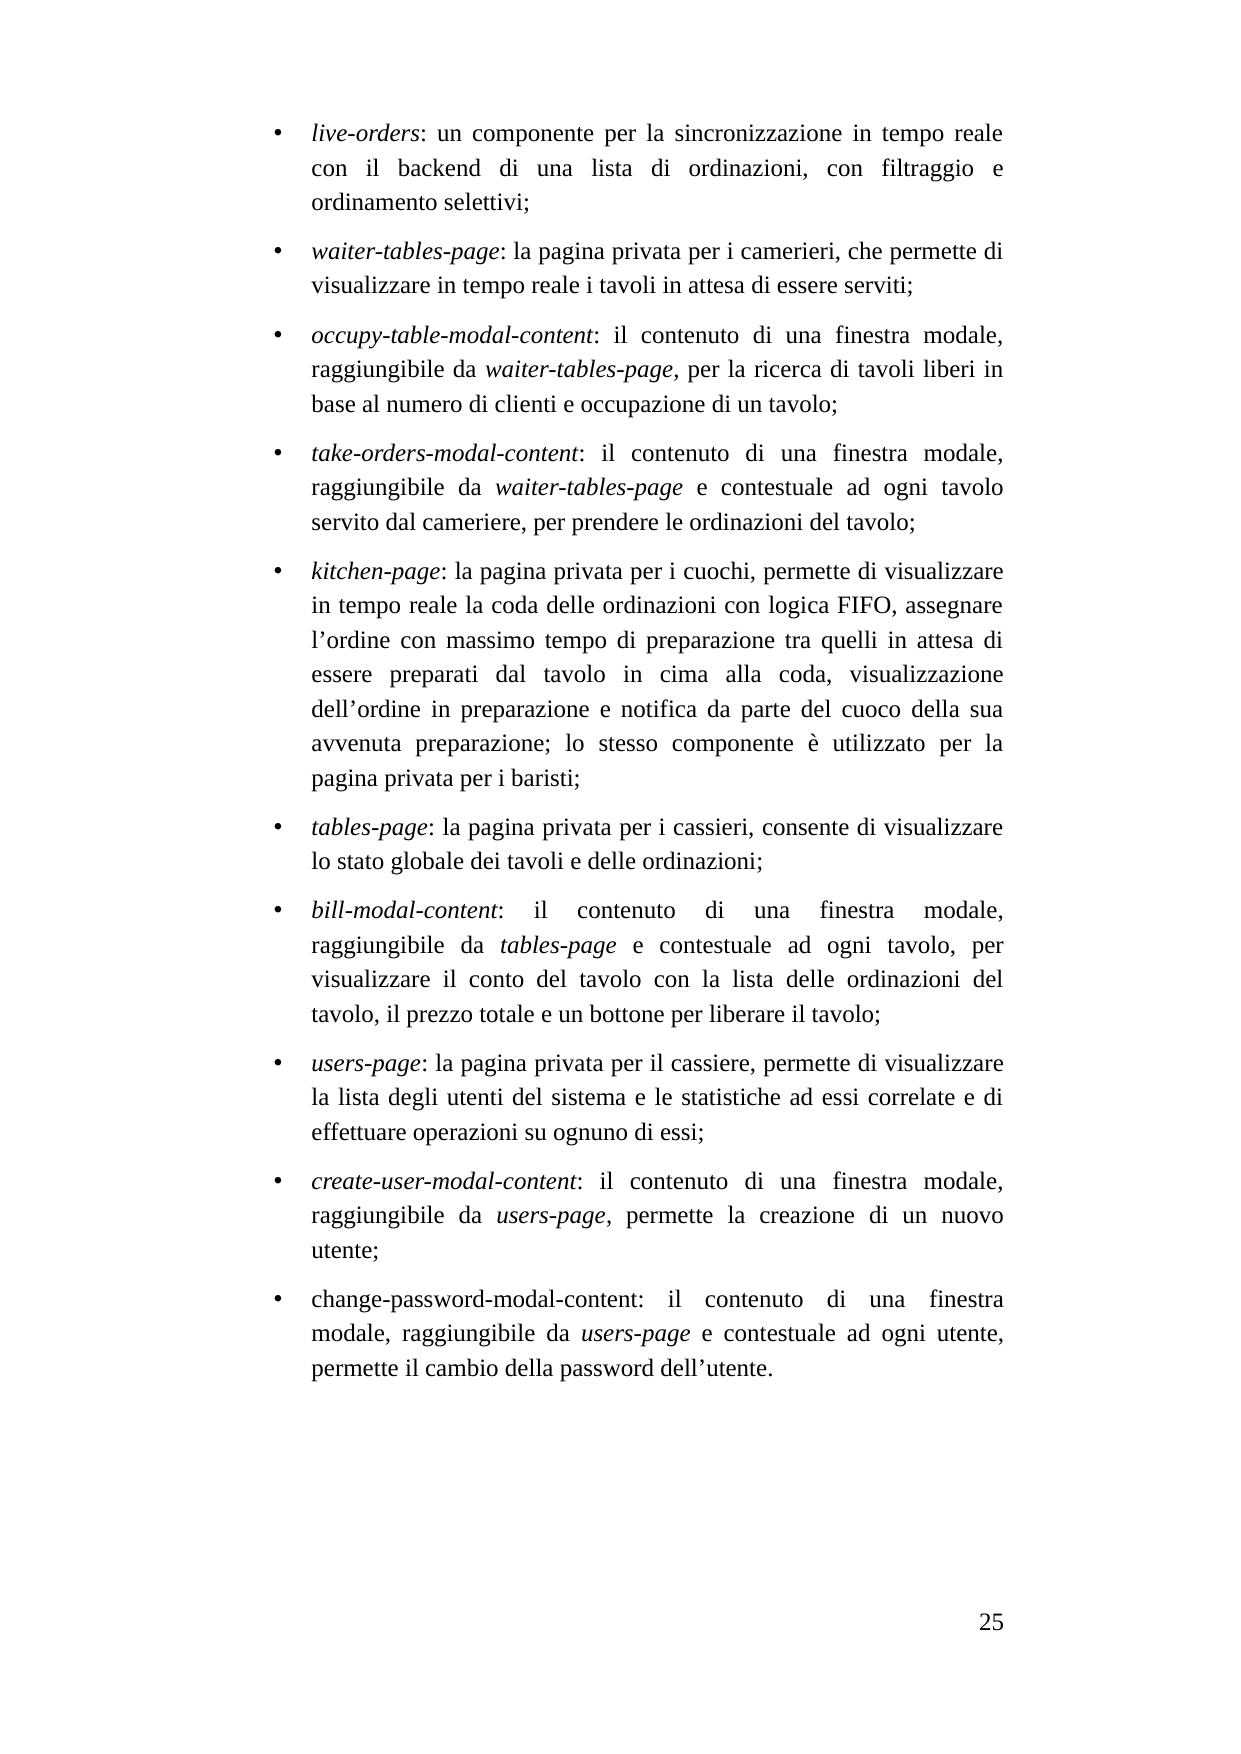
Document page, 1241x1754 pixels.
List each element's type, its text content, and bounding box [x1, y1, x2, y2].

list occupy-table-modal-content: il contenuto di una finestra modale, raggiungibile da waiter-tables-page, per la ricerca di tavoli liberi in base al numero di clienti e occupazione di un tavolo; [274, 320, 1004, 417]
list bill-modal-content: il contenuto di una finestra modale, raggiungibile da tables-page e contestuale ad ogni tavolo, per visualizzare il conto del tavolo con la lista delle ordinazioni del tavolo, il prezzo totale e un bottone per liberare il tavolo; [274, 895, 1004, 1027]
list take-orders-modal-content: il contenuto di una finestra modale, raggiungibile da waiter-tables-page e contestuale ad ogni tavolo servito dal cameriere, per prendere le ordinazioni del tavolo; [274, 438, 1004, 535]
list users-page: la pagina privata per il cassiere, permette di visualizzare la lista degli utenti del sistema e le statistiche ad essi correlate e di effettuare operazioni su ognuno di essi; [274, 1048, 1004, 1145]
list kitchen-page: la pagina privata per i cuochi, permette di visualizzare in tempo reale la coda delle ordinazioni con logica FIFO, assegnare l’ordine con massimo tempo di preparazione tra quelli in attesa di essere preparati dal tavolo in cima alla coda, visualizzazione dell’ordine in preparazione e notifica da parte del cuoco della sua avvenuta preparazione; lo stesso componente è utilizzato per la pagina privata per i baristi; [274, 556, 1004, 791]
list create-user-modal-content: il contenuto di una finestra modale, raggiungibile da users-page, permette la creazione di un nuovo utente; [274, 1166, 1004, 1263]
list change-password-modal-content: il contenuto di una finestra modale, raggiungibile da users-page e contestuale ad ogni utente, permette il cambio della password dell’utente. [274, 1284, 1004, 1381]
list tables-page: la pagina privata per i cassieri, consente di visualizzare lo stato globale dei tavoli e delle ordinazioni; [274, 812, 1004, 875]
list live-orders: un componente per la sincronizzazione in tempo reale con il backend di una lista di ordinazioni, con filtraggio e ordinamento selettivi; [274, 118, 1004, 216]
list waiter-tables-page: la pagina privata per i camerieri, che permette di visualizzare in tempo reale i tavoli in attesa di essere serviti; [274, 236, 1004, 299]
